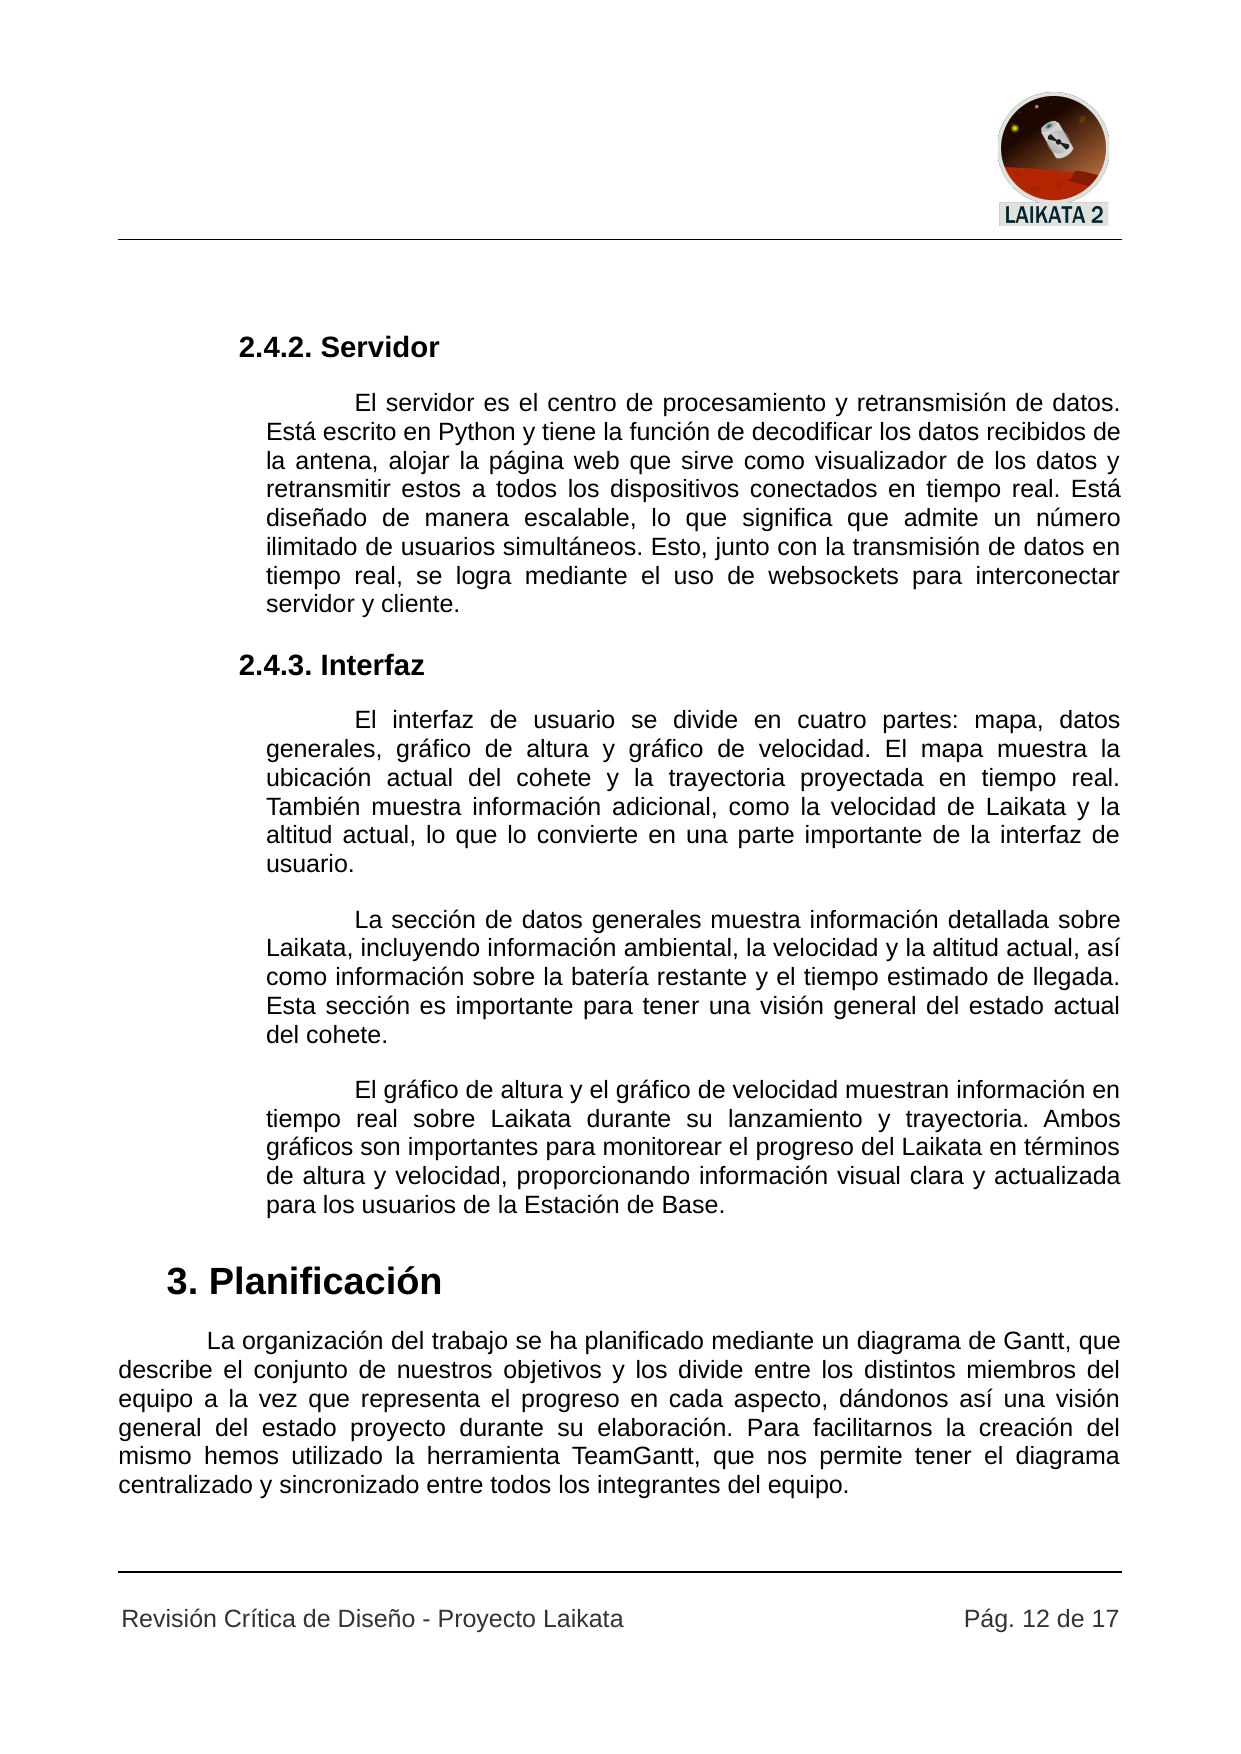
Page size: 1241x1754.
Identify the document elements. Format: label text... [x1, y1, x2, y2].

subtitle Servidor [231, 330, 1122, 364]
text El interfaz de usuario se divide en cuatro partes: mapa, datos generales, gráfico de altura y gráfico de velocidad. El mapa muestra la ubicación actual del cohete y la trayectoria proyectada en tiempo real. También muestra información adicional, como la velocidad de Laikata y la altitud actual, lo que lo convierte en una parte importante de la interfaz de usuario. [266, 706, 1122, 878]
text La organización del trabajo se ha planificado mediante un diagrama de Gantt, que describe el conjunto de nuestros objetivos y los divide entre los distintos miembros del equipo a la vez que representa el progreso en cada aspecto, dándonos así una visión general del estado proyecto durante su elaboración. Para facilitarnos la creación del mismo hemos utilizado la herramienta TeamGantt, que nos permite tener el diagrama centralizado y sincronizado entre todos los integrantes del equipo. [118, 1326, 1122, 1499]
text El gráfico de altura y el gráfico de velocidad muestran información en tiempo real sobre Laikata durante su lanzamiento y trayectoria. Ambos gráficos son importantes para monitorear el progreso del Laikata en términos de altura y velocidad, proporcionando información visual clara y actualizada para los usuarios de la Estación de Base. [266, 1075, 1122, 1219]
subtitle Planificación [156, 1258, 1122, 1302]
text El servidor es el centro de procesamiento y retransmisión de datos. Está escrito en Python y tiene la función de decodificar los datos recibidos de la antena, alojar la página web que sirve como visualizador de los datos y retransmitir estos a todos los dispositivos conectados en tiempo real. Está diseñado de manera escalable, lo que significa que admite un número ilimitado de usuarios simultáneos. Esto, junto con la transmisión de datos en tiempo real, se logra mediante el uso de websockets para interconectar servidor y cliente. [266, 388, 1122, 618]
subtitle Interfaz [231, 647, 1122, 681]
text La sección de datos generales muestra información detallada sobre Laikata, incluyendo información ambiental, la velocidad y la altitud actual, así como información sobre la batería restante y el tiempo estimado de llegada. Esta sección es importante para tener una visión general del estado actual del cohete. [266, 904, 1122, 1048]
picture [997, 92, 1110, 226]
